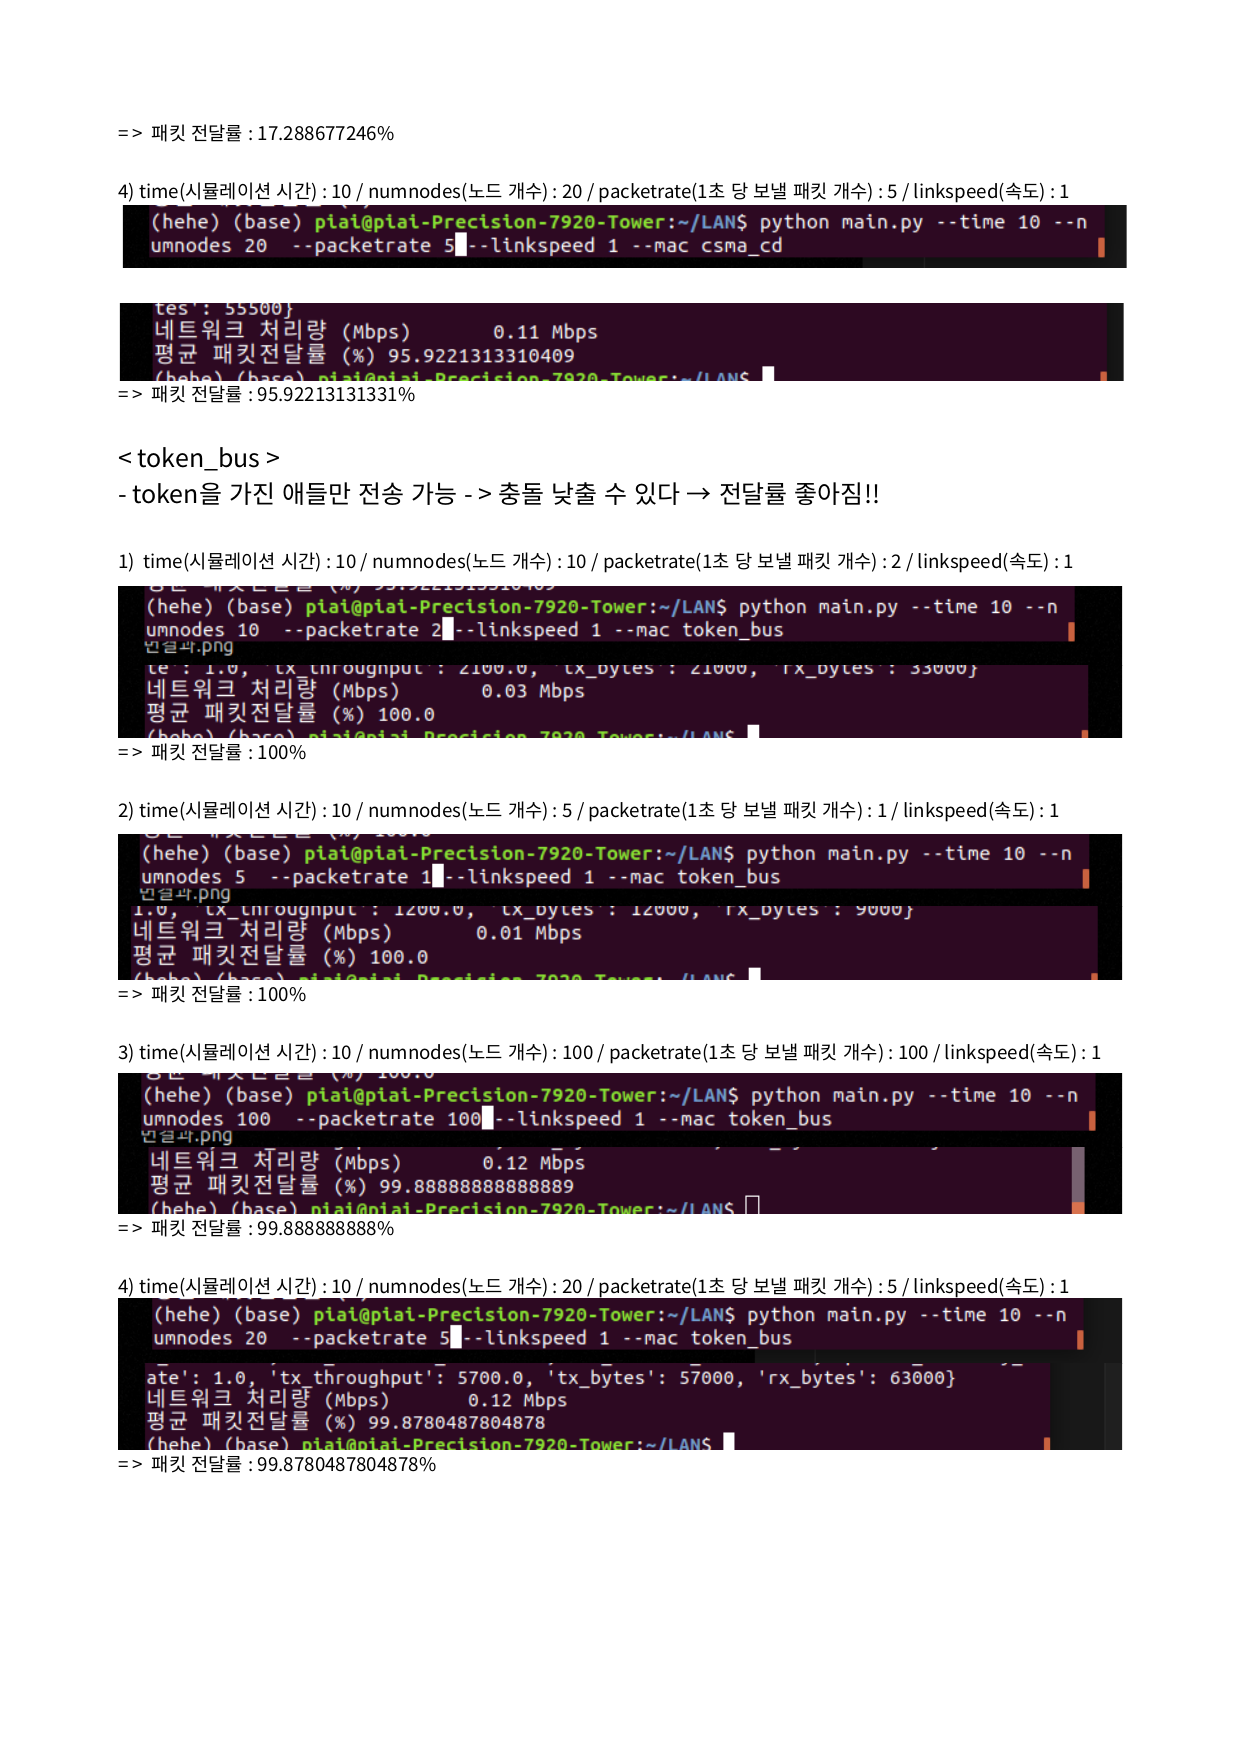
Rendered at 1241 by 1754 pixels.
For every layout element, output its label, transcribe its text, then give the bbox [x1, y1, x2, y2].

text [118, 574, 1122, 586]
text 4) time(시뮬레이션 시간) : 10 / numnodes(노드 개수) : 20 / packetrate(1초 당 보낼 패킷 개수) : 5 / linkspeed(속도) : 1 [118, 1271, 1122, 1298]
text 3) time(시뮬레이션 시간) : 10 / numnodes(노드 개수) : 100 / packetrate(1초 당 보낼 패킷 개수) : 100 / linkspeed(속도) : 1 [118, 1037, 1122, 1064]
text - token을 가진 애들만 전송 가능 - > 충돌 낮출 수 있다 → 전달률 좋아짐!! [118, 474, 1122, 511]
text [118, 1064, 1122, 1073]
text = > 패킷 전달률 : 100% [118, 980, 1122, 1006]
text 4) time(시뮬레이션 시간) : 10 / numnodes(노드 개수) : 20 / packetrate(1초 당 보낼 패킷 개수) : 5 / linkspeed(속도) : 1 [118, 176, 1122, 203]
text [118, 823, 1122, 834]
picture [118, 834, 1123, 980]
text 2) time(시뮬레이션 시간) : 10 / numnodes(노드 개수) : 5 / packetrate(1초 당 보낼 패킷 개수) : 1 / linkspeed(속도) : 1 [118, 796, 1122, 823]
text = > 패킷 전달률 : 100% [118, 738, 1122, 765]
picture [118, 1073, 1123, 1214]
text 1) time(시뮬레이션 시간) : 10 / numnodes(노드 개수) : 10 / packetrate(1초 당 보낼 패킷 개수) : 2 / linkspeed(속도) : 1 [118, 547, 1122, 574]
text = > 패킷 전달률 : 99.888888888% [118, 1214, 1122, 1241]
picture [118, 586, 1123, 738]
text = > 패킷 전달률 : 17.288677246% [118, 118, 1122, 145]
picture [118, 1298, 1123, 1450]
picture [119, 303, 1124, 381]
text = > 패킷 전달률 : 95.92213131331% [118, 299, 1122, 407]
picture [122, 205, 1127, 268]
text = > 패킷 전달률 : 99.8780487804878% [118, 1450, 1122, 1476]
text < token_bus > [118, 438, 1122, 474]
